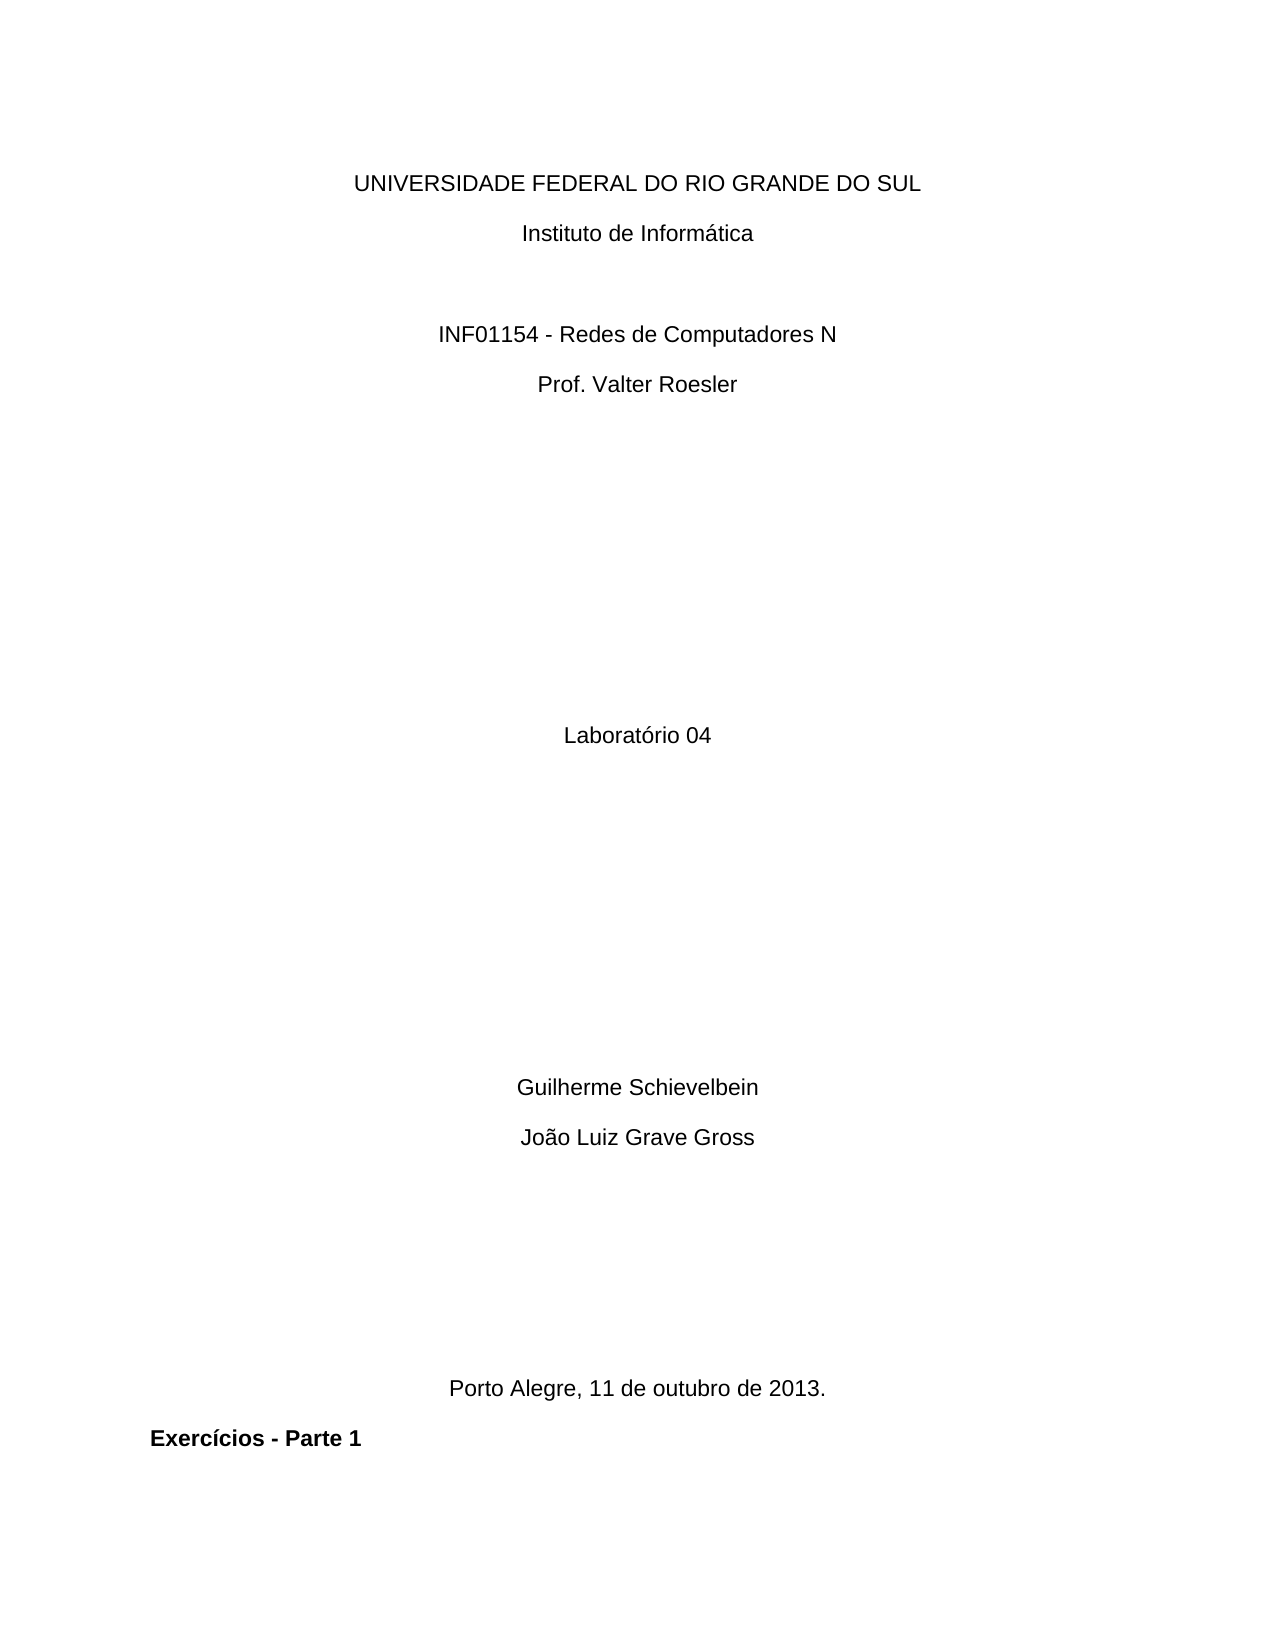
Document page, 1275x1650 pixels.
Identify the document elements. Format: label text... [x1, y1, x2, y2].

text João Luiz Grave Gross [150, 1125, 1125, 1150]
text Porto Alegre, 11 de outubro de 2013. [150, 1376, 1125, 1401]
text Exercícios - Parte 1 [150, 1426, 1125, 1452]
text UNIVERSIDADE FEDERAL DO RIO GRANDE DO SUL [150, 171, 1125, 196]
text Instituto de Informática [150, 221, 1125, 247]
text INF01154 - Redes de Computadores N [150, 321, 1125, 347]
text Guilherme Schievelbein [150, 1074, 1125, 1100]
text Prof. Valter Roesler [150, 372, 1125, 397]
text Laboratório 04 [150, 723, 1125, 749]
